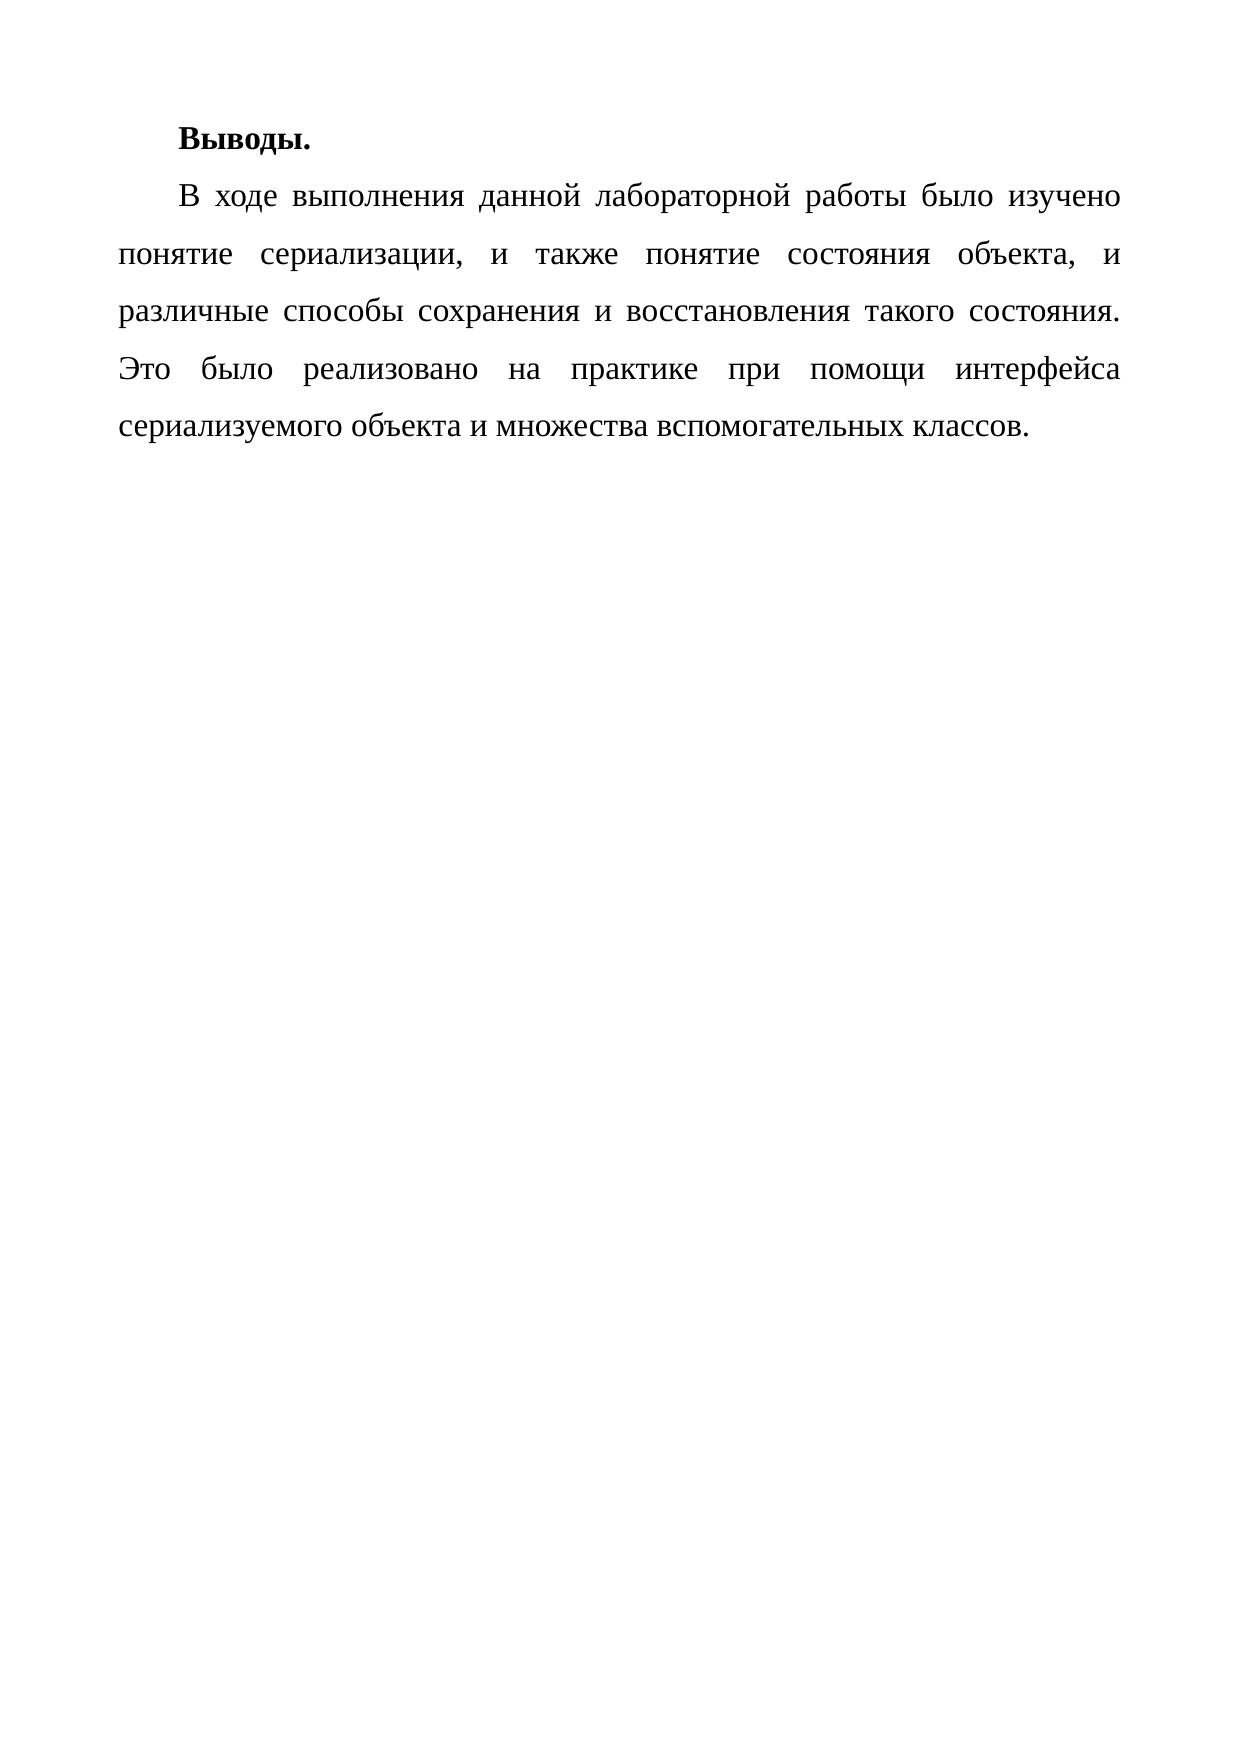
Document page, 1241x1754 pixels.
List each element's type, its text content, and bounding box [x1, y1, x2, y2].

text Выводы. [118, 118, 1122, 156]
text В ходе выполнения данной лабораторной работы было изучено понятие сериализации, и также понятие состояния объекта, и различные способы сохранения и восстановления такого состояния. Это было реализовано на практике при помощи интерфейса сериализуемого объекта и множества вспомогательных классов. [118, 176, 1122, 444]
